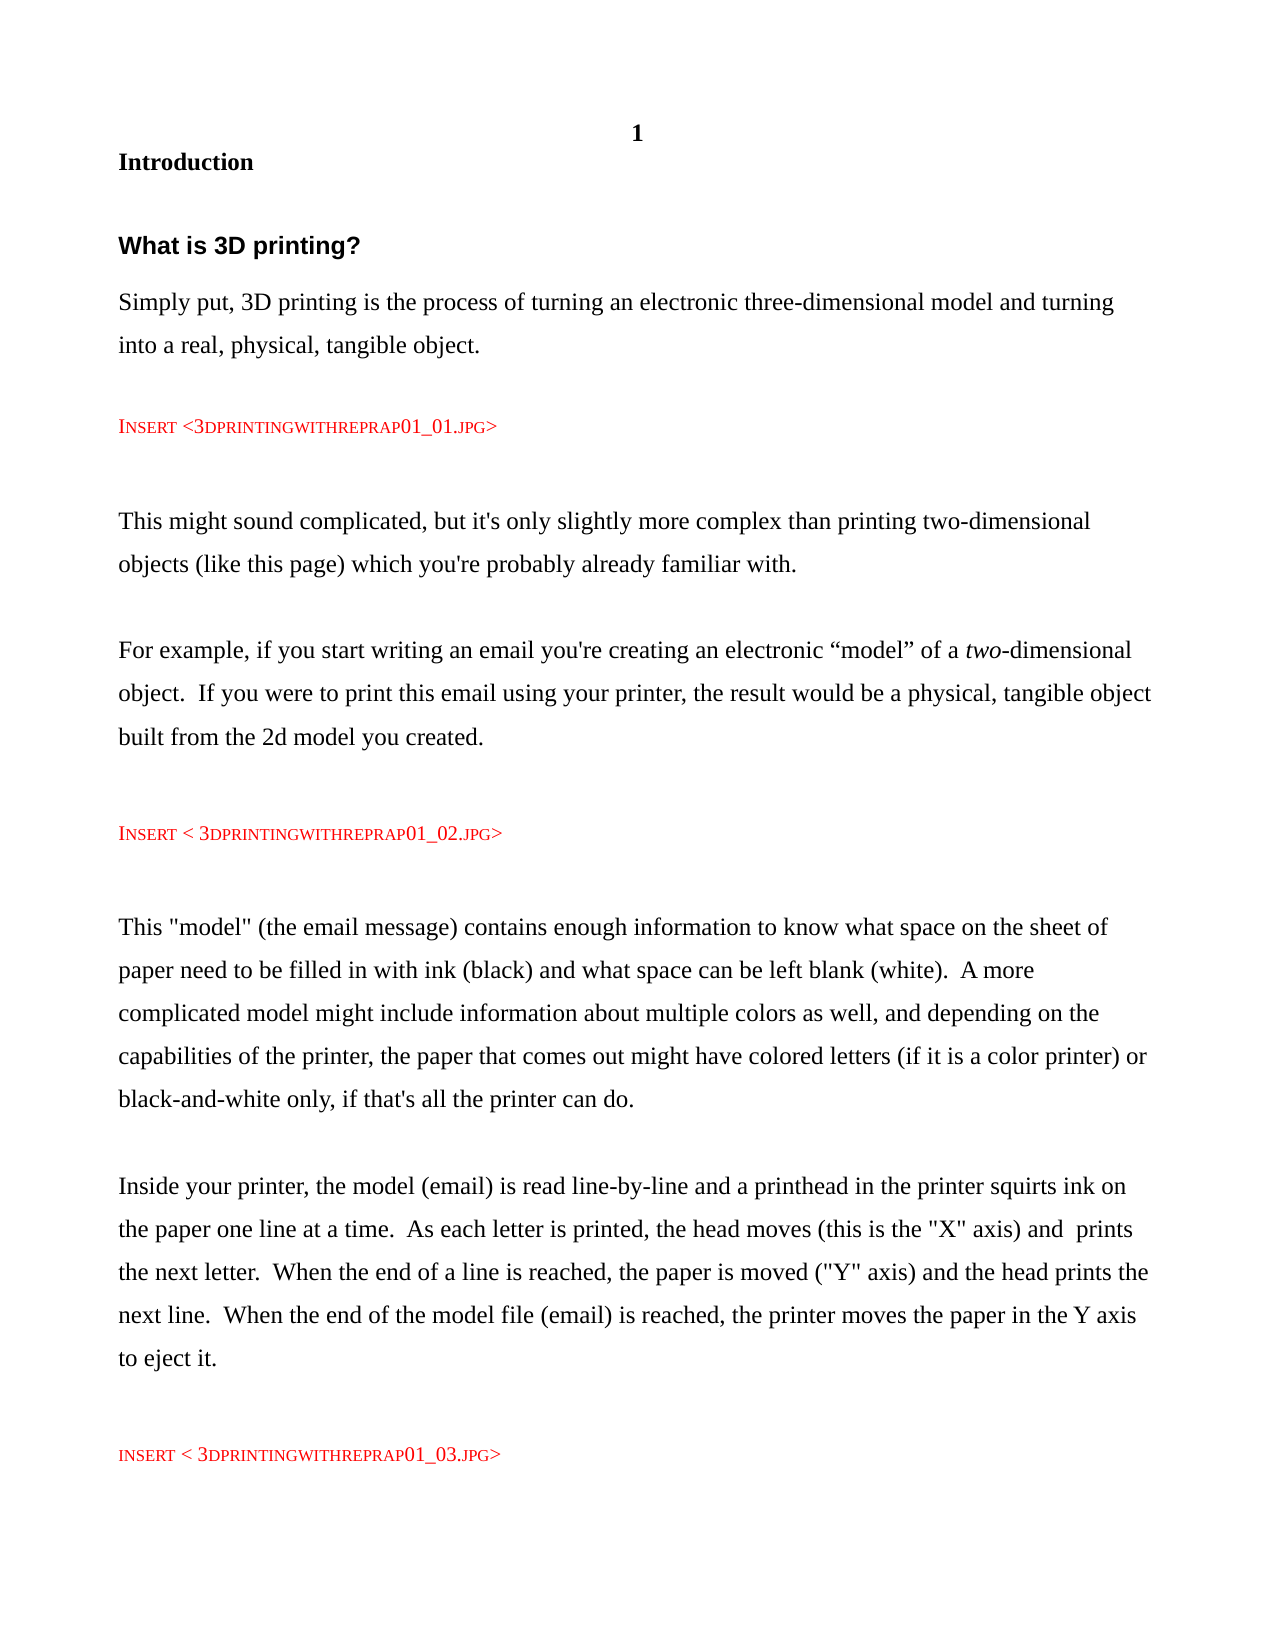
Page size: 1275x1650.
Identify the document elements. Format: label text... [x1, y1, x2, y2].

text 1 [118, 118, 1157, 147]
text What is 3D printing? [118, 231, 1157, 260]
text Inside your printer, the model (email) is read line-by-line and a printhead in the printer squirts ink on the paper one line at a time. As each letter is printed, the head moves (this is the "X" axis) and prints the next letter. When the end of a line is reached, the paper is moved ("Y" axis) and the head prints the next line. When the end of the model file (email) is reached, the printer moves the paper in the Y axis to eject it. [118, 1171, 1157, 1372]
text Insert <3dprintingwithreprap01_01.jpg> [118, 414, 1157, 438]
title Introduction [118, 147, 1157, 176]
text Insert < 3dprintingwithreprap01_02.jpg> [118, 820, 1157, 844]
text insert < 3dprintingwithreprap01_03.jpg> [118, 1442, 1157, 1466]
text This might sound complicated, but it's only slightly more complex than printing two-dimensional objects (like this page) which you're probably already familiar with. [118, 506, 1157, 578]
text This "model" (the email message) contains enough information to know what space on the sheet of paper need to be filled in with ink (black) and what space can be left blank (white). A more complicated model might include information about multiple colors as well, and depending on the capabilities of the printer, the paper that comes out might have colored letters (if it is a color printer) or black-and-white only, if that's all the printer can do. [118, 912, 1157, 1113]
text Simply put, 3D printing is the process of turning an electronic three-dimensional model and turning into a real, physical, tangible object. [118, 287, 1157, 359]
text For example, if you start writing an email you're creating an electronic “model” of a two-dimensional object. If you were to print this email using your printer, the result would be a physical, tangible object built from the 2d model you created. [118, 635, 1157, 750]
